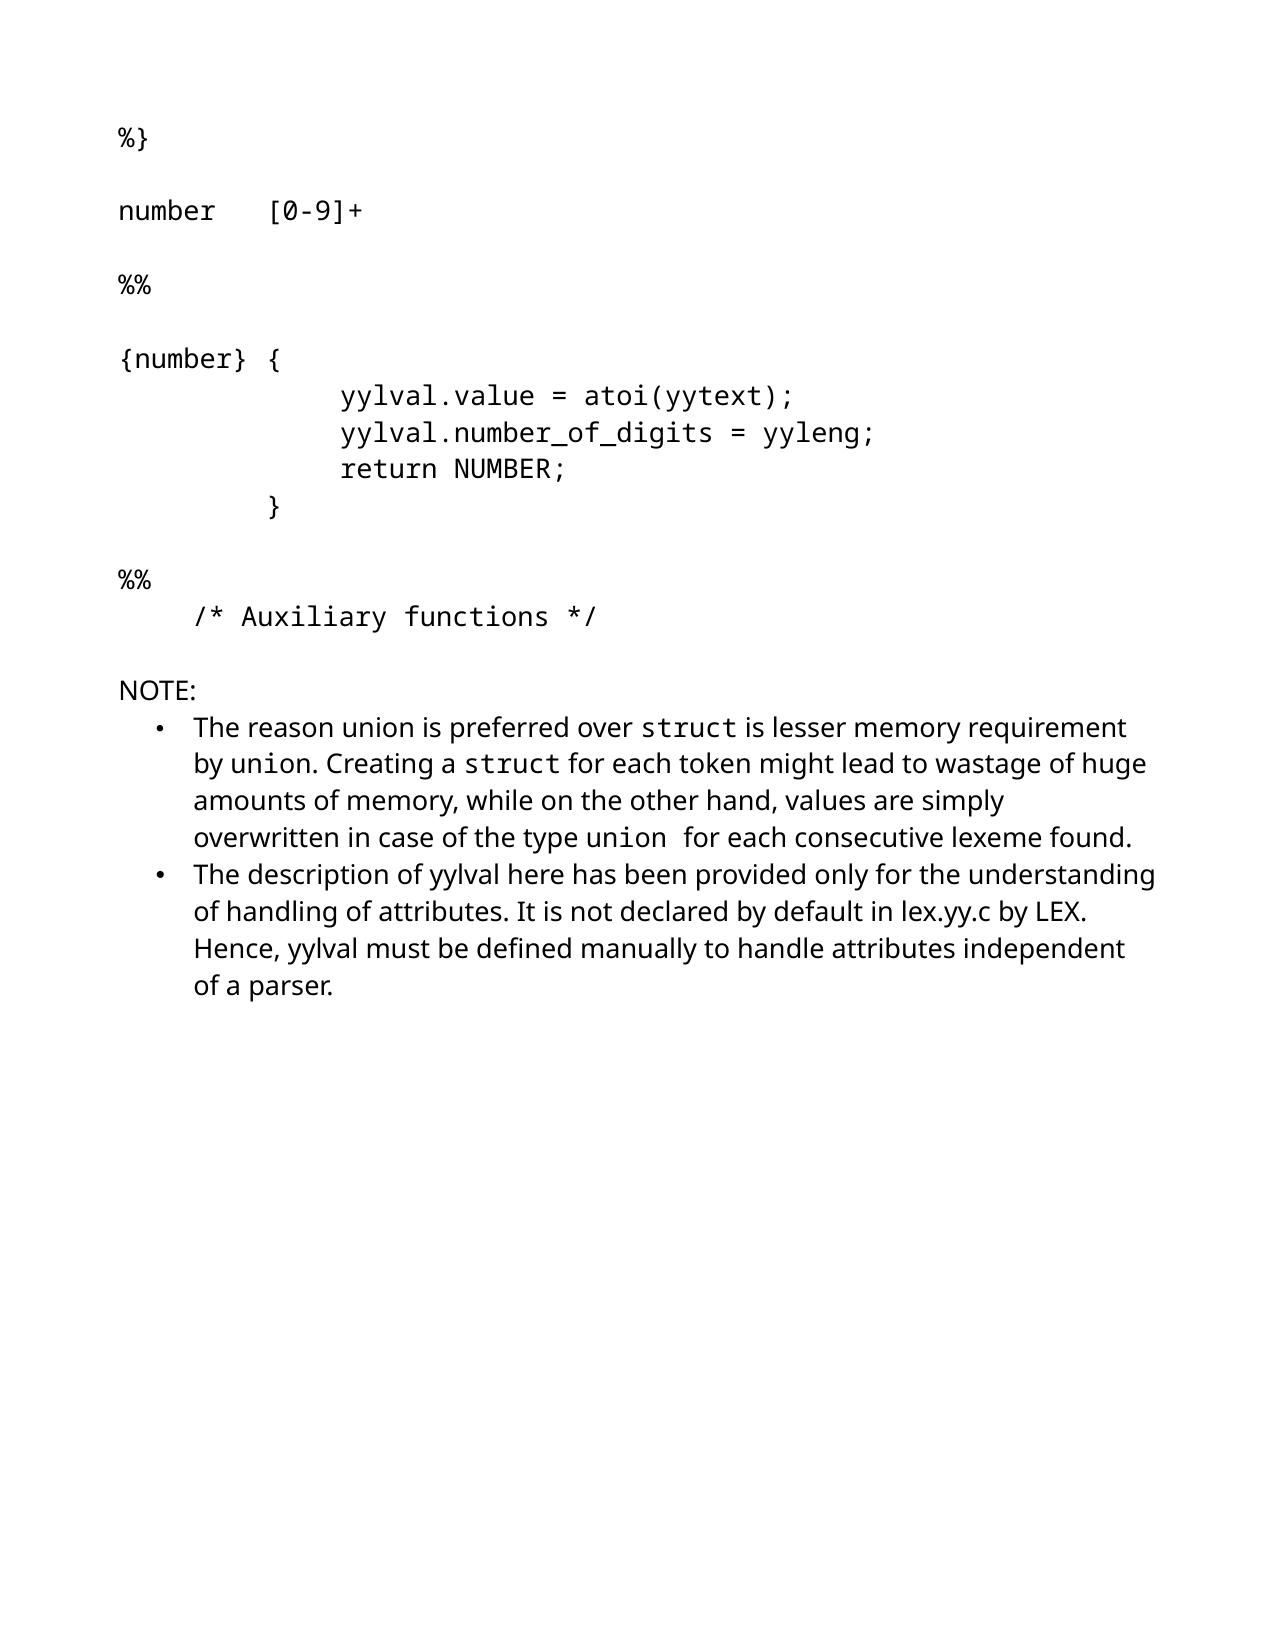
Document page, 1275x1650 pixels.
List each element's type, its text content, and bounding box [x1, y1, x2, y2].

text %% [118, 266, 1157, 302]
text NOTE: [118, 671, 1157, 708]
text /* Auxiliary functions */ [118, 597, 1157, 634]
text %% [118, 561, 1157, 597]
text number [0-9]+ [118, 192, 1157, 229]
text } [118, 487, 1157, 524]
text %} [118, 118, 1157, 155]
text return NUMBER; [118, 450, 1157, 487]
text {number} { [118, 339, 1157, 376]
text yylval.number_of_digits = yyleng; [118, 413, 1157, 450]
list The description of yylval here has been provided only for the understanding of handling of attributes. It is not declared by default in lex.yy.c by LEX. Hence, yylval must be defined manually to handle attributes independent of a parser. [156, 856, 1157, 1003]
text yylval.value = atoi(yytext); [118, 376, 1157, 413]
list The reason union is preferred over struct is lesser memory requirement by union. Creating a struct for each token might lead to wastage of huge amounts of memory, while on the other hand, values are simply overwritten in case of the type union for each consecutive lexeme found. [156, 708, 1157, 856]
